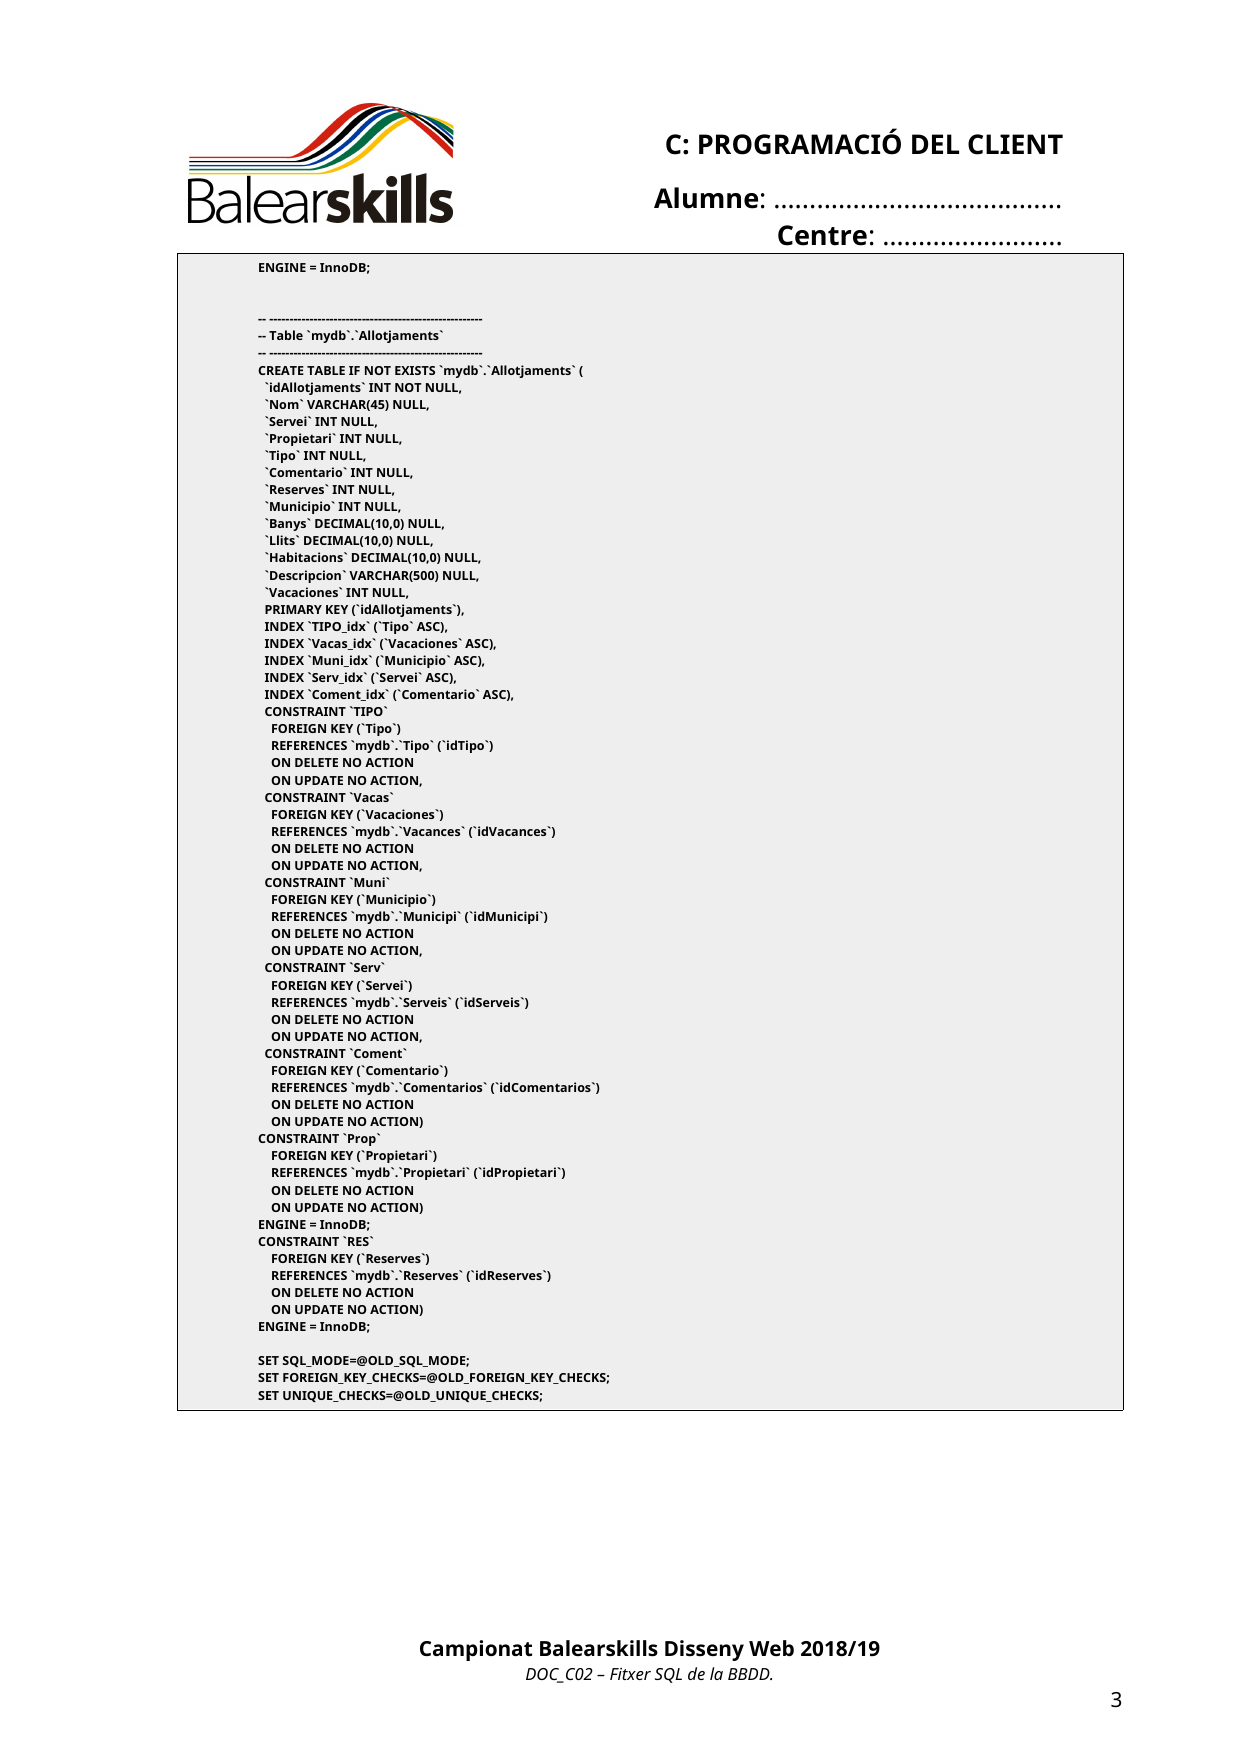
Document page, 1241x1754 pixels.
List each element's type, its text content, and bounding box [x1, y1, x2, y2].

table_cell ENGINE = InnoDB; -- ----------------------------------------------------- -- Table `mydb`.`Allotjaments` -- ----------------------------------------------------- CREATE TABLE IF NOT EXISTS `mydb`.`Allotjaments` ( `idAllotjaments` INT NOT NULL, `Nom` VARCHAR(45) NULL, `Servei` INT NULL, `Propietari` INT NULL, `Tipo` INT NULL, `Comentario` INT NULL, `Reserves` INT NULL, `Municipio` INT NULL, `Banys` DECIMAL(10,0) NULL, `Llits` DECIMAL(10,0) NULL, `Habitacions` DECIMAL(10,0) NULL, `Descripcion` VARCHAR(500) NULL, `Vacaciones` INT NULL, PRIMARY KEY (`idAllotjaments`), INDEX `TIPO_idx` (`Tipo` ASC), INDEX `Vacas_idx` (`Vacaciones` ASC), INDEX `Muni_idx` (`Municipio` ASC), INDEX `Serv_idx` (`Servei` ASC), INDEX `Coment_idx` (`Comentario` ASC), CONSTRAINT `TIPO` FOREIGN KEY (`Tipo`) REFERENCES `mydb`.`Tipo` (`idTipo`) ON DELETE NO ACTION ON UPDATE NO ACTION, CONSTRAINT `Vacas` FOREIGN KEY (`Vacaciones`) REFERENCES `mydb`.`Vacances` (`idVacances`) ON DELETE NO ACTION ON UPDATE NO ACTION, CONSTRAINT `Muni` FOREIGN KEY (`Municipio`) REFERENCES `mydb`.`Municipi` (`idMunicipi`) ON DELETE NO ACTION ON UPDATE NO ACTION, CONSTRAINT `Serv` FOREIGN KEY (`Servei`) REFERENCES `mydb`.`Serveis` (`idServeis`) ON DELETE NO ACTION ON UPDATE NO ACTION, CONSTRAINT `Coment` FOREIGN KEY (`Comentario`) REFERENCES `mydb`.`Comentarios` (`idComentarios`) ON DELETE NO ACTION ON UPDATE NO ACTION) CONSTRAINT `Prop` FOREIGN KEY (`Propietari`) REFERENCES `mydb`.`Propietari` (`idPropietari`) ON DELETE NO ACTION ON UPDATE NO ACTION) ENGINE = InnoDB; CONSTRAINT `RES` FOREIGN KEY (`Reserves`) REFERENCES `mydb`.`Reserves` (`idReserves`) ON DELETE NO ACTION ON UPDATE NO ACTION) ENGINE = InnoDB; SET SQL_MODE=@OLD_SQL_MODE; SET FOREIGN_KEY_CHECKS=@OLD_FOREIGN_KEY_CHECKS; SET UNIQUE_CHECKS=@OLD_UNIQUE_CHECKS; [178, 254, 1123, 1409]
picture [177, 89, 465, 230]
